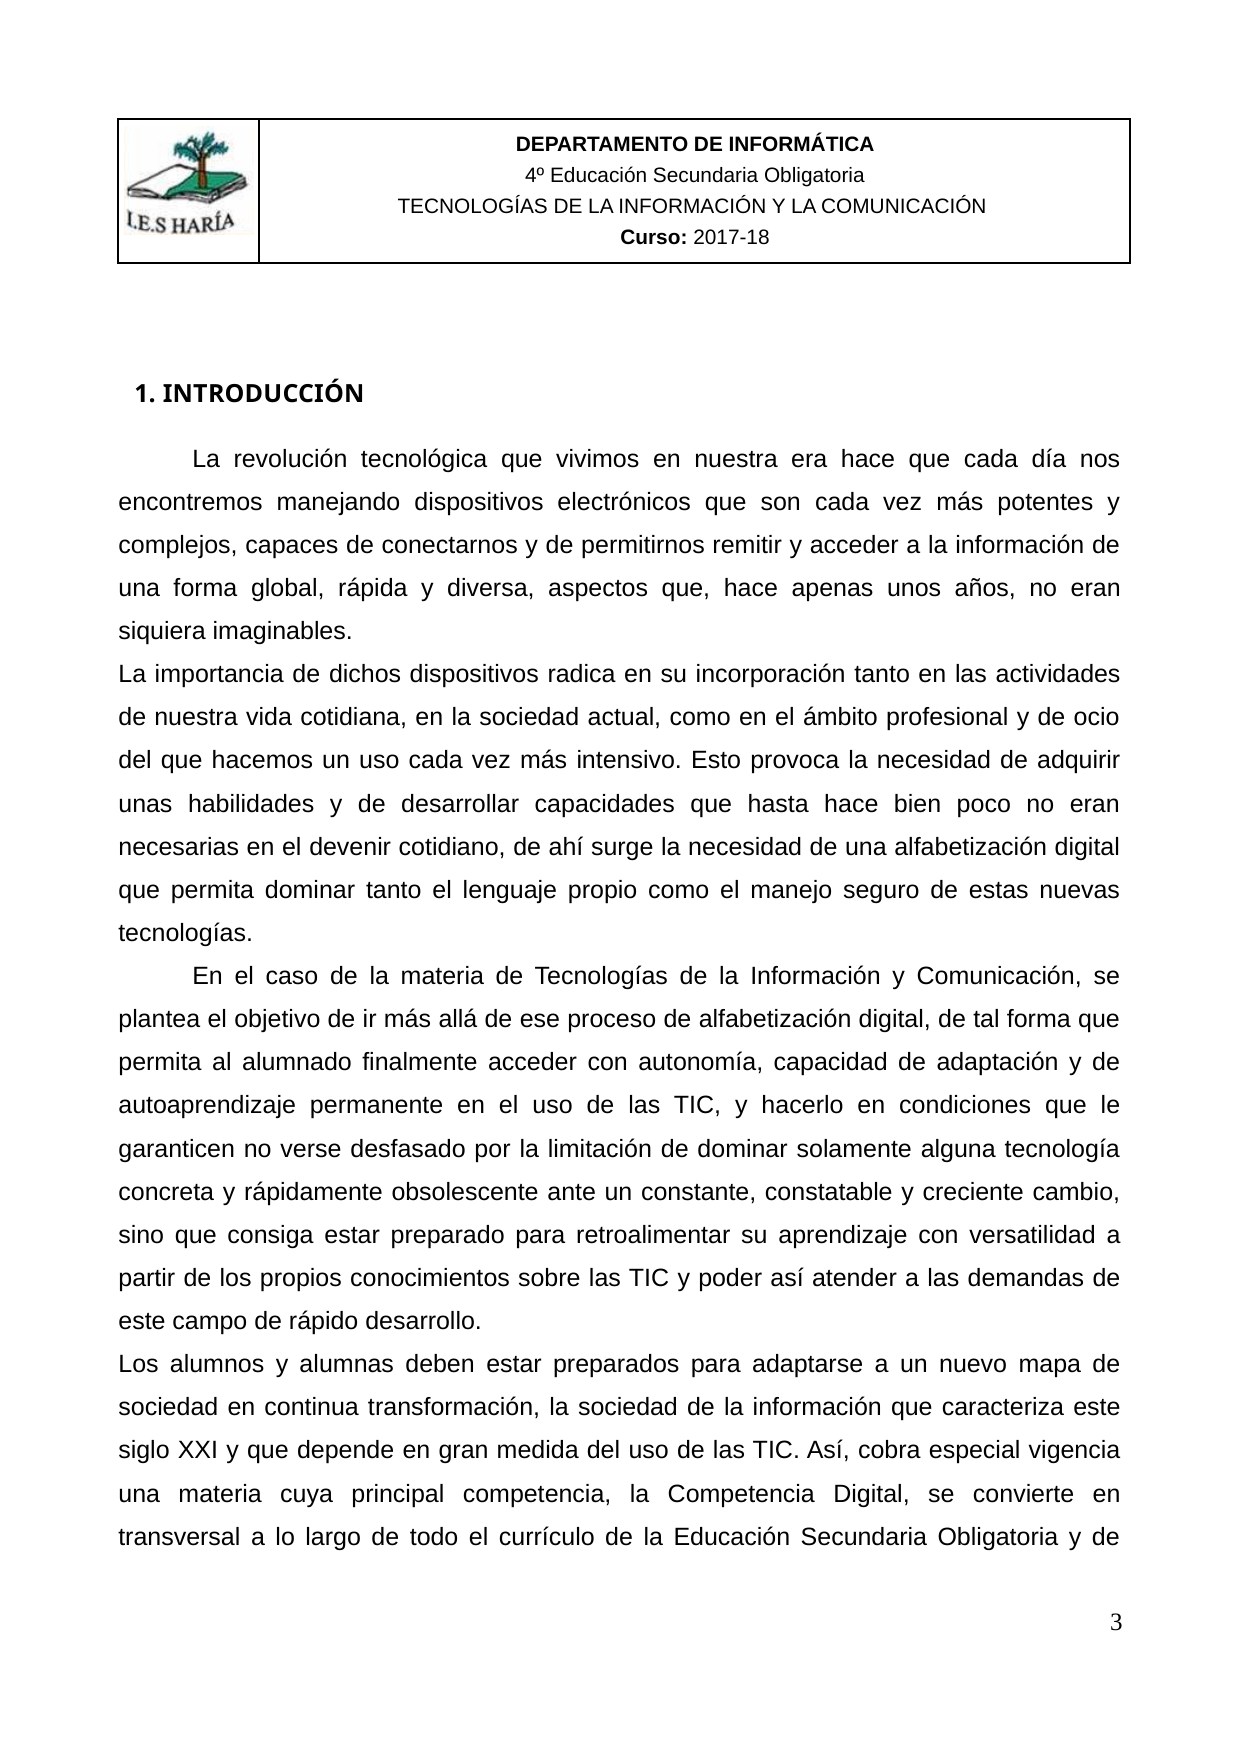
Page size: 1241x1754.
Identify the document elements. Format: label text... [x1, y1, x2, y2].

subtitle 1. INTRODUCCIÓN [134, 377, 1122, 410]
text La revolución tecnológica que vivimos en nuestra era hace que cada día nos encontremos manejando dispositivos electrónicos que son cada vez más potentes y complejos, capaces de conectarnos y de permitirnos remitir y acceder a la información de una forma global, rápida y diversa, aspectos que, hace apenas unos años, no eran siquiera imaginables. [118, 444, 1122, 645]
text La importancia de dichos dispositivos radica en su incorporación tanto en las actividades de nuestra vida cotidiana, en la sociedad actual, como en el ámbito profesional y de ocio del que hacemos un uso cada vez más intensivo. Esto provoca la necesidad de adquirir unas habilidades y de desarrollar capacidades que hasta hace bien poco no eran necesarias en el devenir cotidiano, de ahí surge la necesidad de una alfabetización digital que permita dominar tanto el lenguaje propio como el manejo seguro de estas nuevas tecnologías. [118, 659, 1122, 947]
text Los alumnos y alumnas deben estar preparados para adaptarse a un nuevo mapa de sociedad en continua transformación, la sociedad de la información que caracteriza este siglo XXI y que depende en gran medida del uso de las TIC. Así, cobra especial vigencia una materia cuya principal competencia, la Competencia Digital, se convierte en transversal a lo largo de todo el currículo de la Educación Secundaria Obligatoria y de [118, 1349, 1122, 1551]
text En el caso de la materia de Tecnologías de la Información y Comunicación, se plantea el objetivo de ir más allá de ese proceso de alfabetización digital, de tal forma que permita al alumnado finalmente acceder con autonomía, capacidad de adaptación y de autoaprendizaje permanente en el uso de las TIC, y hacerlo en condiciones que le garanticen no verse desfasado por la limitación de dominar solamente alguna tecnología concreta y rápidamente obsolescente ante un constante, constatable y creciente cambio, sino que consiga estar preparado para retroalimentar su aprendizaje con versatilidad a partir de los propios conocimientos sobre las TIC y poder así atender a las demandas de este campo de rápido desarrollo. [118, 961, 1122, 1335]
picture [123, 126, 254, 235]
